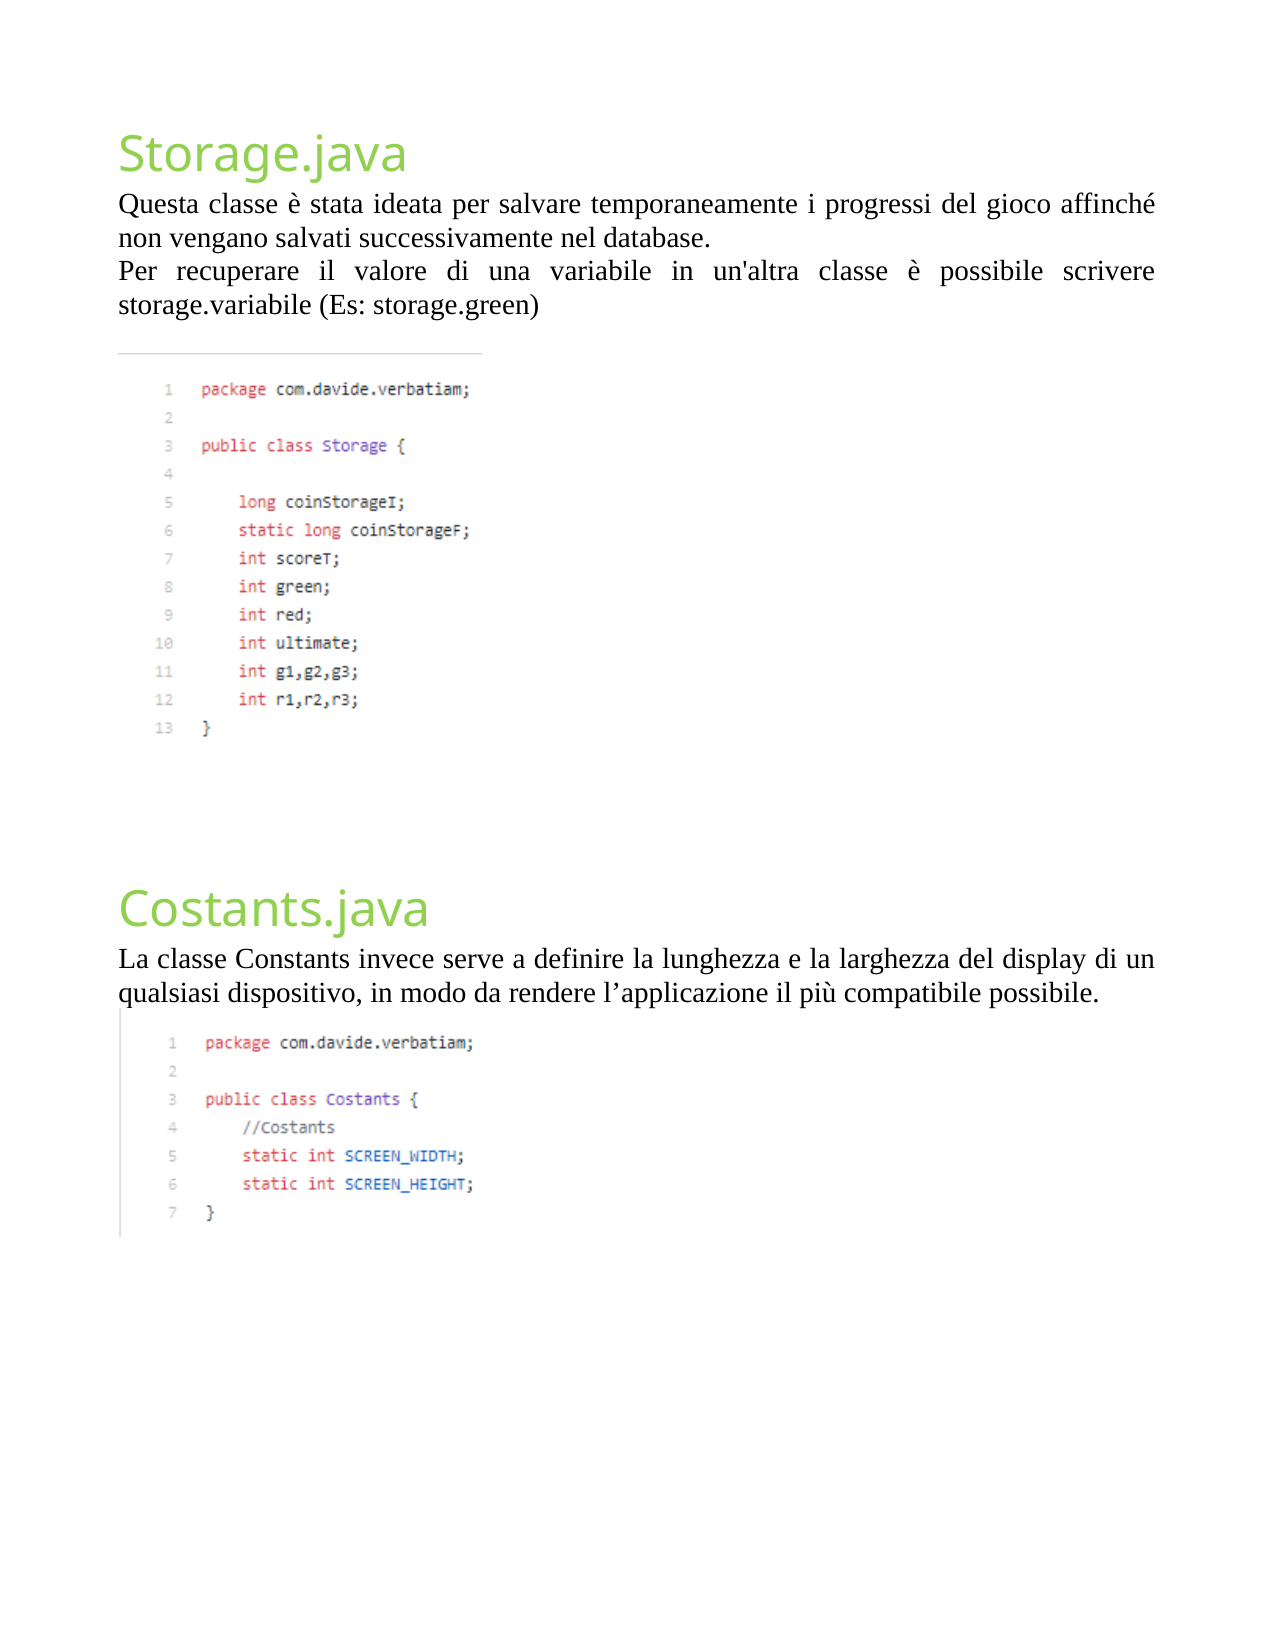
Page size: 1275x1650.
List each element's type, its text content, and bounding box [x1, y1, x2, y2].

subtitle Storage.java [118, 118, 1157, 186]
text Per recuperare il valore di una variabile in un'altra classe è possibile scrivere storage.variabile (Es: storage.green) [118, 253, 1157, 320]
text La classe Constants invece serve a definire la lunghezza e la larghezza del display di un qualsiasi dispositivo, in modo da rendere l’applicazione il più compatibile possibile. [118, 941, 1157, 1008]
subtitle Costants.java [118, 873, 1157, 941]
text Questa classe è stata ideata per salvare temporaneamente i progressi del gioco affinché non vengano salvati successivamente nel database. [118, 186, 1157, 253]
